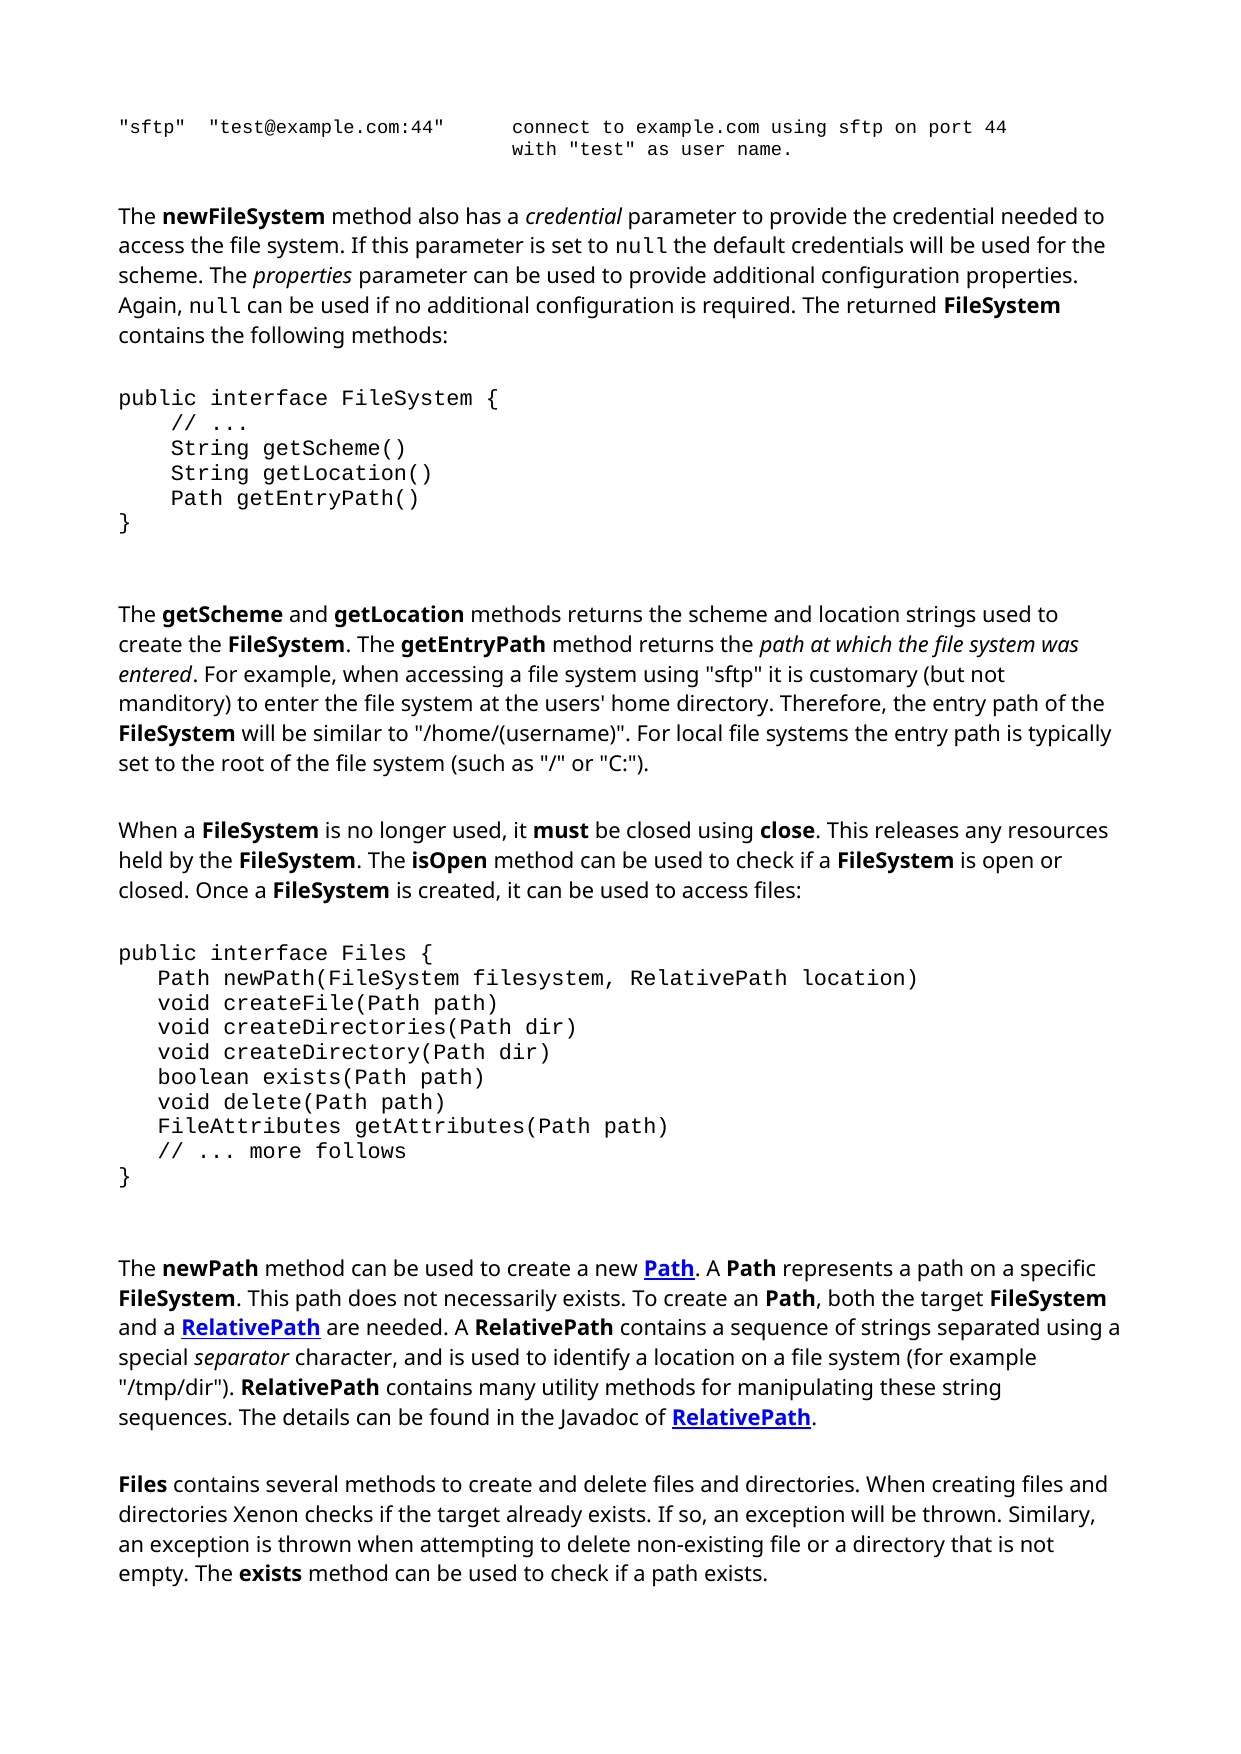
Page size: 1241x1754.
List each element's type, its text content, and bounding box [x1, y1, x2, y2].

text } [118, 1165, 1122, 1190]
text void createFile(Path path) [118, 992, 1122, 1016]
text FileAttributes getAttributes(Path path) [118, 1116, 1122, 1140]
text String getLocation() [118, 462, 1122, 487]
text void delete(Path path) [118, 1091, 1122, 1116]
text Path getEntryPath() [118, 487, 1122, 511]
text The newFileSystem method also has a credential parameter to provide the credential needed to access the file system. If this parameter is set to null the default credentials will be used for the scheme. The properties parameter can be used to provide additional configuration properties. Again, null can be used if no additional configuration is required. The returned FileSystem contains the following methods: [118, 201, 1122, 350]
text public interface FileSystem { [118, 387, 1122, 412]
text with "test" as user name. [118, 139, 1122, 161]
text // ... [118, 412, 1122, 437]
text void createDirectory(Path dir) [118, 1041, 1122, 1066]
text boolean exists(Path path) [118, 1066, 1122, 1091]
text // ... more follows [118, 1140, 1122, 1165]
text String getScheme() [118, 437, 1122, 462]
text public interface Files { [118, 942, 1122, 967]
text When a FileSystem is no longer used, it must be closed using close. This releases any resources held by the FileSystem. The isOpen method can be used to check if a FileSystem is open or closed. Once a FileSystem is created, it can be used to access files: [118, 815, 1122, 904]
text } [118, 511, 1122, 536]
text "sftp" "test@example.com:44" connect to example.com using sftp on port 44 [118, 118, 1122, 139]
text The getScheme and getLocation methods returns the scheme and location strings used to create the FileSystem. The getEntryPath method returns the path at which the file system was entered. For example, when accessing a file system using "sftp" it is customary (but not manditory) to enter the file system at the users' home directory. Therefore, the entry path of the FileSystem will be similar to "/home/(username)". For local file systems the entry path is typically set to the root of the file system (such as "/" or "C:"). [118, 599, 1122, 778]
text Path newPath(FileSystem filesystem, RelativePath location) [118, 967, 1122, 992]
text The newPath method can be used to create a new Path. A Path represents a path on a specific FileSystem. This path does not necessarily exists. To create an Path, both the target FileSystem and a RelativePath are needed. A RelativePath contains a sequence of strings separated using a special separator character, and is used to identify a location on a file system (for example "/tmp/dir"). RelativePath contains many utility methods for manipulating these string sequences. The details can be found in the Javadoc of RelativePath. [118, 1253, 1122, 1431]
text void createDirectories(Path dir) [118, 1016, 1122, 1041]
text Files contains several methods to create and delete files and directories. When creating files and directories Xenon checks if the target already exists. If so, an exception will be thrown. Similary, an exception is thrown when attempting to delete non-existing file or a directory that is not empty. The exists method can be used to check if a path exists. [118, 1469, 1122, 1588]
